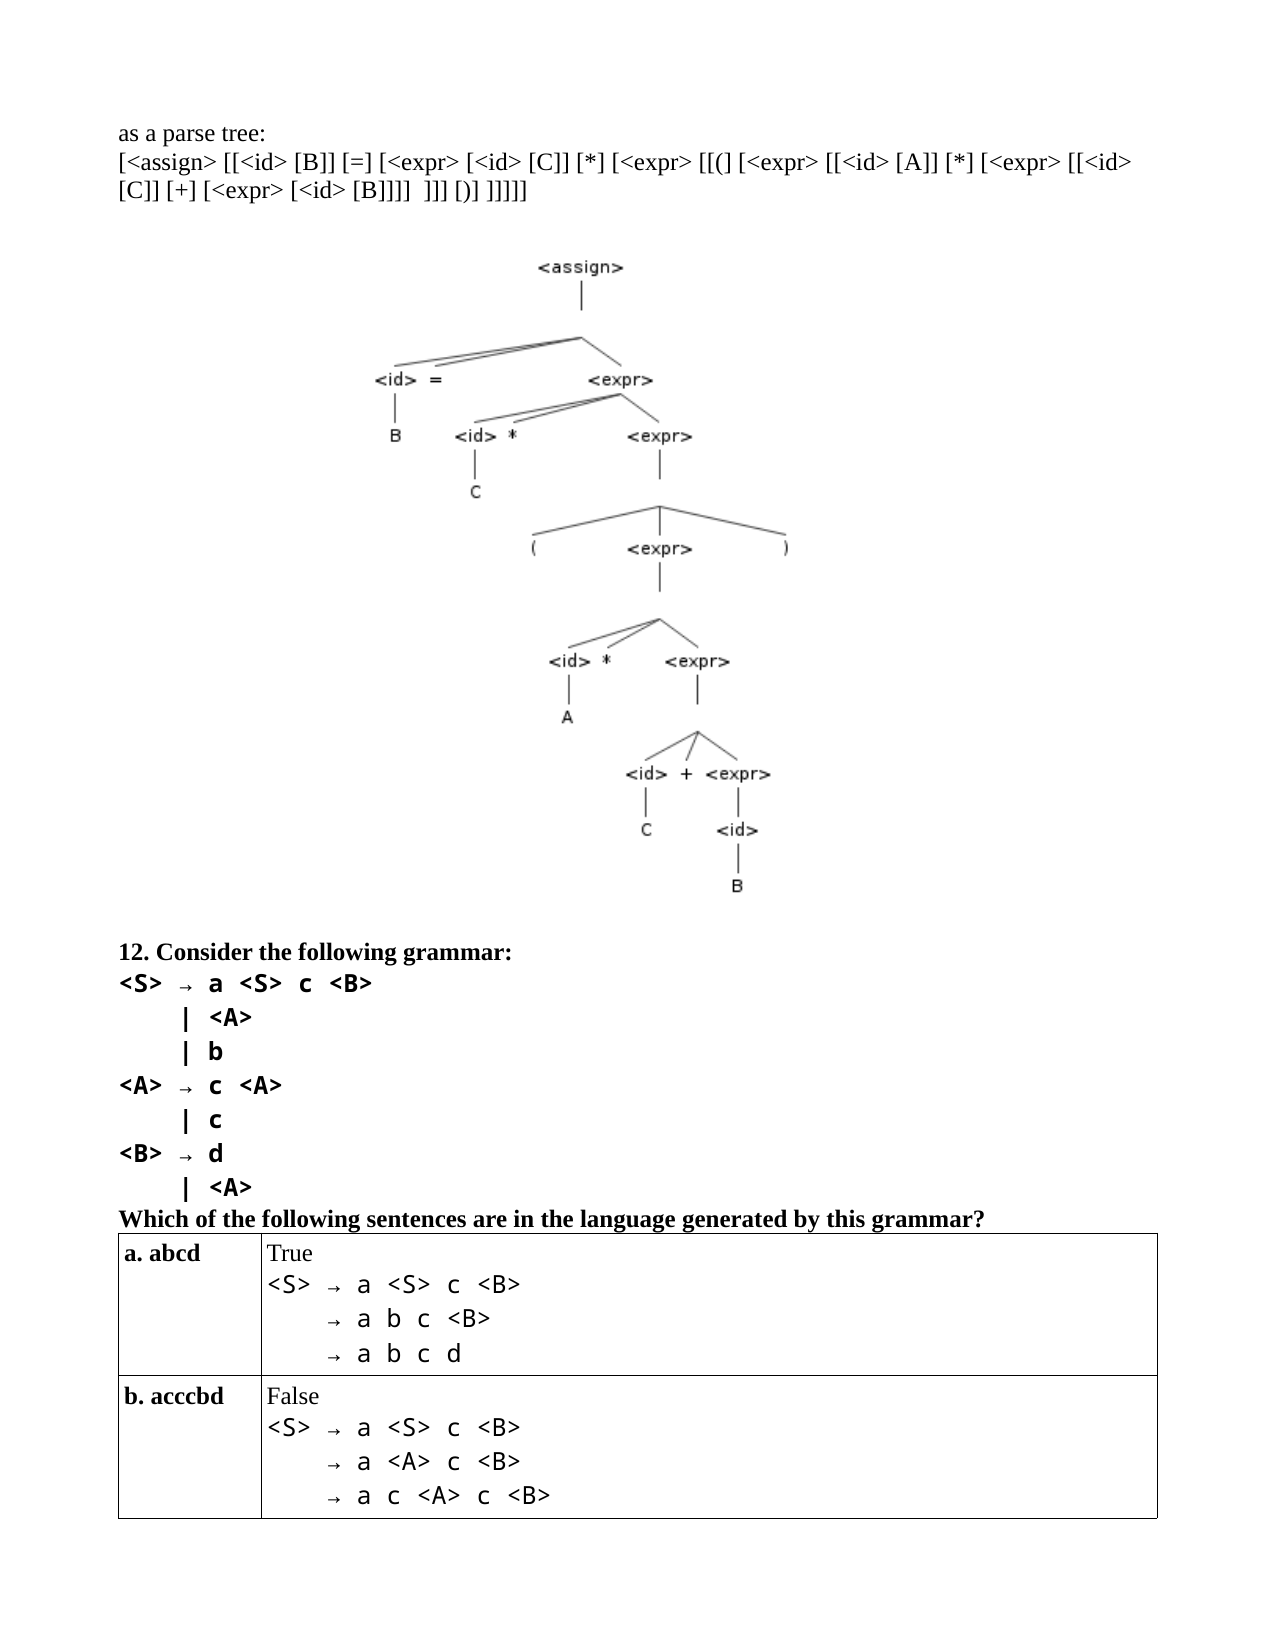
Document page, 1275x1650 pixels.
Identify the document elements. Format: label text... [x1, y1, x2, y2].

text [<assign> [[<id> [B]] [=] [<expr> [<id> [C]] [*] [<expr> [[(] [<expr> [[<id> [A]] [*] [<expr> [[<id> [C]] [+] [<expr> [<id> [B]]]] ]]] [)] ]]]]] [118, 147, 1157, 204]
text | b [118, 1033, 1157, 1067]
text | c [118, 1102, 1157, 1136]
text as a parse tree: [118, 118, 1157, 147]
text 12. Consider the following grammar: [118, 937, 1157, 965]
text | <A> [118, 1170, 1157, 1204]
text <B> → d [118, 1136, 1157, 1170]
text | <A> [118, 999, 1157, 1033]
table_cell False <S> → a <S> c <B> → a <A> c <B> → a c <A> c <B> [262, 1376, 1157, 1517]
table_header a. abcd [119, 1234, 261, 1375]
text <S> → a <S> c <B> [118, 965, 1157, 999]
text <A> → c <A> [118, 1067, 1157, 1102]
text Which of the following sentences are in the language generated by this grammar? [118, 1204, 1157, 1232]
table_cell b. acccbd [119, 1376, 261, 1517]
table_header True <S> → a <S> c <B> → a b c <B> → a b c d [262, 1234, 1157, 1375]
picture [360, 245, 802, 908]
